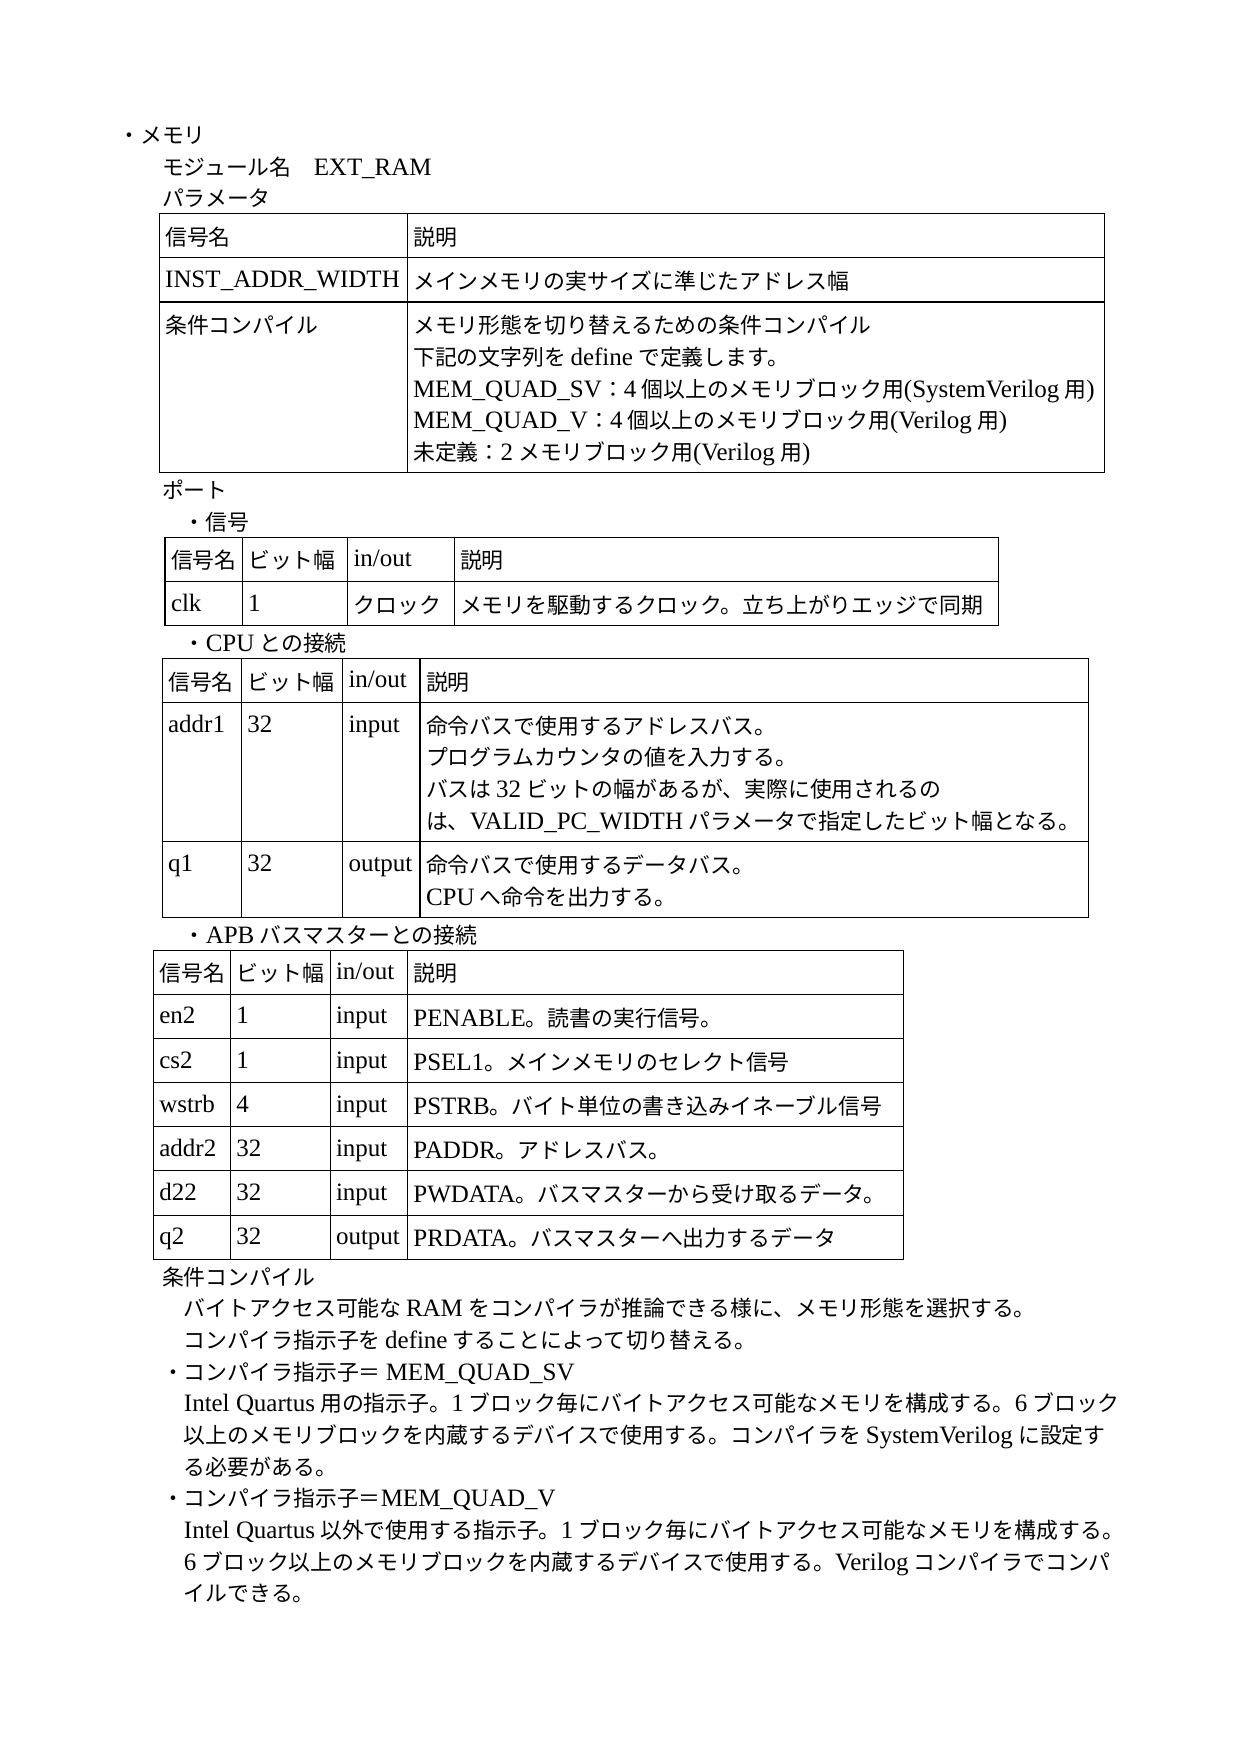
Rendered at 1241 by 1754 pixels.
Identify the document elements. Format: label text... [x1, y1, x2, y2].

table_cell 32 [231, 1216, 330, 1259]
text コンパイラ指示子をdefineすることによって切り替える。 [118, 1323, 1122, 1355]
table_header 信号名 [163, 659, 241, 702]
text る必要がある。 [118, 1450, 1122, 1481]
table_cell input [331, 1171, 407, 1214]
table_header 説明 [408, 214, 1104, 257]
table_cell メモリを駆動するクロック。立ち上がりエッジで同期 [455, 582, 998, 625]
table_cell q1 [163, 842, 241, 917]
text 以上のメモリブロックを内蔵するデバイスで使用する。コンパイラをSystemVerilogに設定す [118, 1418, 1122, 1450]
table_cell input [331, 995, 407, 1038]
table_cell en2 [154, 995, 230, 1038]
text パラメータ [118, 181, 1122, 213]
table_cell q2 [154, 1216, 230, 1259]
table_cell output [343, 842, 419, 917]
text イルできる。 [118, 1576, 1122, 1608]
table_cell 条件コンパイル [160, 303, 407, 472]
table_header in/out [343, 659, 419, 702]
text ・APBバスマスターとの接続 [118, 918, 1122, 949]
table_cell PSTRB。バイト単位の書き込みイネーブル信号 [408, 1083, 903, 1126]
table_cell PSEL1。メインメモリのセレクト信号 [408, 1039, 903, 1082]
table_cell addr1 [163, 703, 241, 841]
table_cell 1 [231, 995, 330, 1038]
text モジュール名 EXT_RAM [118, 150, 1122, 181]
table_cell 命令バスで使用するアドレスバス。 プログラムカウンタの値を入力する。 バスは32ビットの幅があるが、実際に使用されるのは、VALID_PC_WIDTHパラメータで指定したビット幅となる。 [421, 703, 1088, 841]
table_cell PWDATA。バスマスターから受け取るデータ。 [408, 1171, 903, 1214]
table_header 信号名 [166, 538, 242, 581]
table_cell 命令バスで使用するデータバス。 CPUへ命令を出力する。 [421, 842, 1088, 917]
table_cell wstrb [154, 1083, 230, 1126]
table_header 説明 [455, 538, 998, 581]
table_cell input [331, 1083, 407, 1126]
table_cell input [343, 703, 419, 841]
table_cell 32 [242, 703, 342, 841]
table_header 信号名 [154, 951, 230, 994]
table_header 信号名 [160, 214, 407, 257]
text ・信号 [118, 505, 1122, 537]
text ・コンパイラ指示子＝ MEM_QUAD_SV [118, 1355, 1122, 1386]
table_cell clk [166, 582, 242, 625]
table_header ビット幅 [231, 951, 330, 994]
table_cell PRDATA。バスマスターへ出力するデータ [408, 1216, 903, 1259]
table_cell 1 [243, 582, 347, 625]
table_cell 32 [242, 842, 342, 917]
table_cell output [331, 1216, 407, 1259]
table_header in/out [348, 538, 454, 581]
table_cell 4 [231, 1083, 330, 1126]
table_cell クロック [348, 582, 454, 625]
text ポート [118, 473, 1122, 505]
table_header 説明 [408, 951, 903, 994]
text 6ブロック以上のメモリブロックを内蔵するデバイスで使用する。Verilogコンパイラでコンパ [118, 1545, 1122, 1576]
table_cell 32 [231, 1171, 330, 1214]
table_cell input [331, 1039, 407, 1082]
table_cell d22 [154, 1171, 230, 1214]
table_header 説明 [421, 659, 1088, 702]
table_cell PADDR。アドレスバス。 [408, 1127, 903, 1170]
table_header ビット幅 [242, 659, 342, 702]
table_cell 1 [231, 1039, 330, 1082]
text ・CPUとの接続 [118, 626, 1122, 658]
text バイトアクセス可能なRAMをコンパイラが推論できる様に、メモリ形態を選択する。 [118, 1291, 1122, 1323]
text ・コンパイラ指示子＝MEM_QUAD_V [118, 1481, 1122, 1513]
table_cell addr2 [154, 1127, 230, 1170]
table_cell input [331, 1127, 407, 1170]
table_cell 32 [231, 1127, 330, 1170]
table_cell INST_ADDR_WIDTH [160, 258, 407, 301]
text ・メモリ [118, 118, 1122, 150]
table_header ビット幅 [243, 538, 347, 581]
table_cell cs2 [154, 1039, 230, 1082]
text Intel Quartus以外で使用する指示子。1ブロック毎にバイトアクセス可能なメモリを構成する。 [118, 1513, 1122, 1545]
table_header in/out [331, 951, 407, 994]
table_cell メモリ形態を切り替えるための条件コンパイル 下記の文字列をdefineで定義します。 MEM_QUAD_SV：4個以上のメモリブロック用(SystemVerilog用) MEM_QUAD_V：4個以上のメモリブロック用(Verilog用) 未定義：2メモリブロック用(Verilog用) [408, 303, 1104, 472]
table_cell PENABLE。読書の実行信号。 [408, 995, 903, 1038]
table_cell メインメモリの実サイズに準じたアドレス幅 [408, 258, 1104, 301]
text 条件コンパイル [118, 1260, 1122, 1291]
text Intel Quartus用の指示子。1ブロック毎にバイトアクセス可能なメモリを構成する。6ブロック [118, 1386, 1122, 1418]
